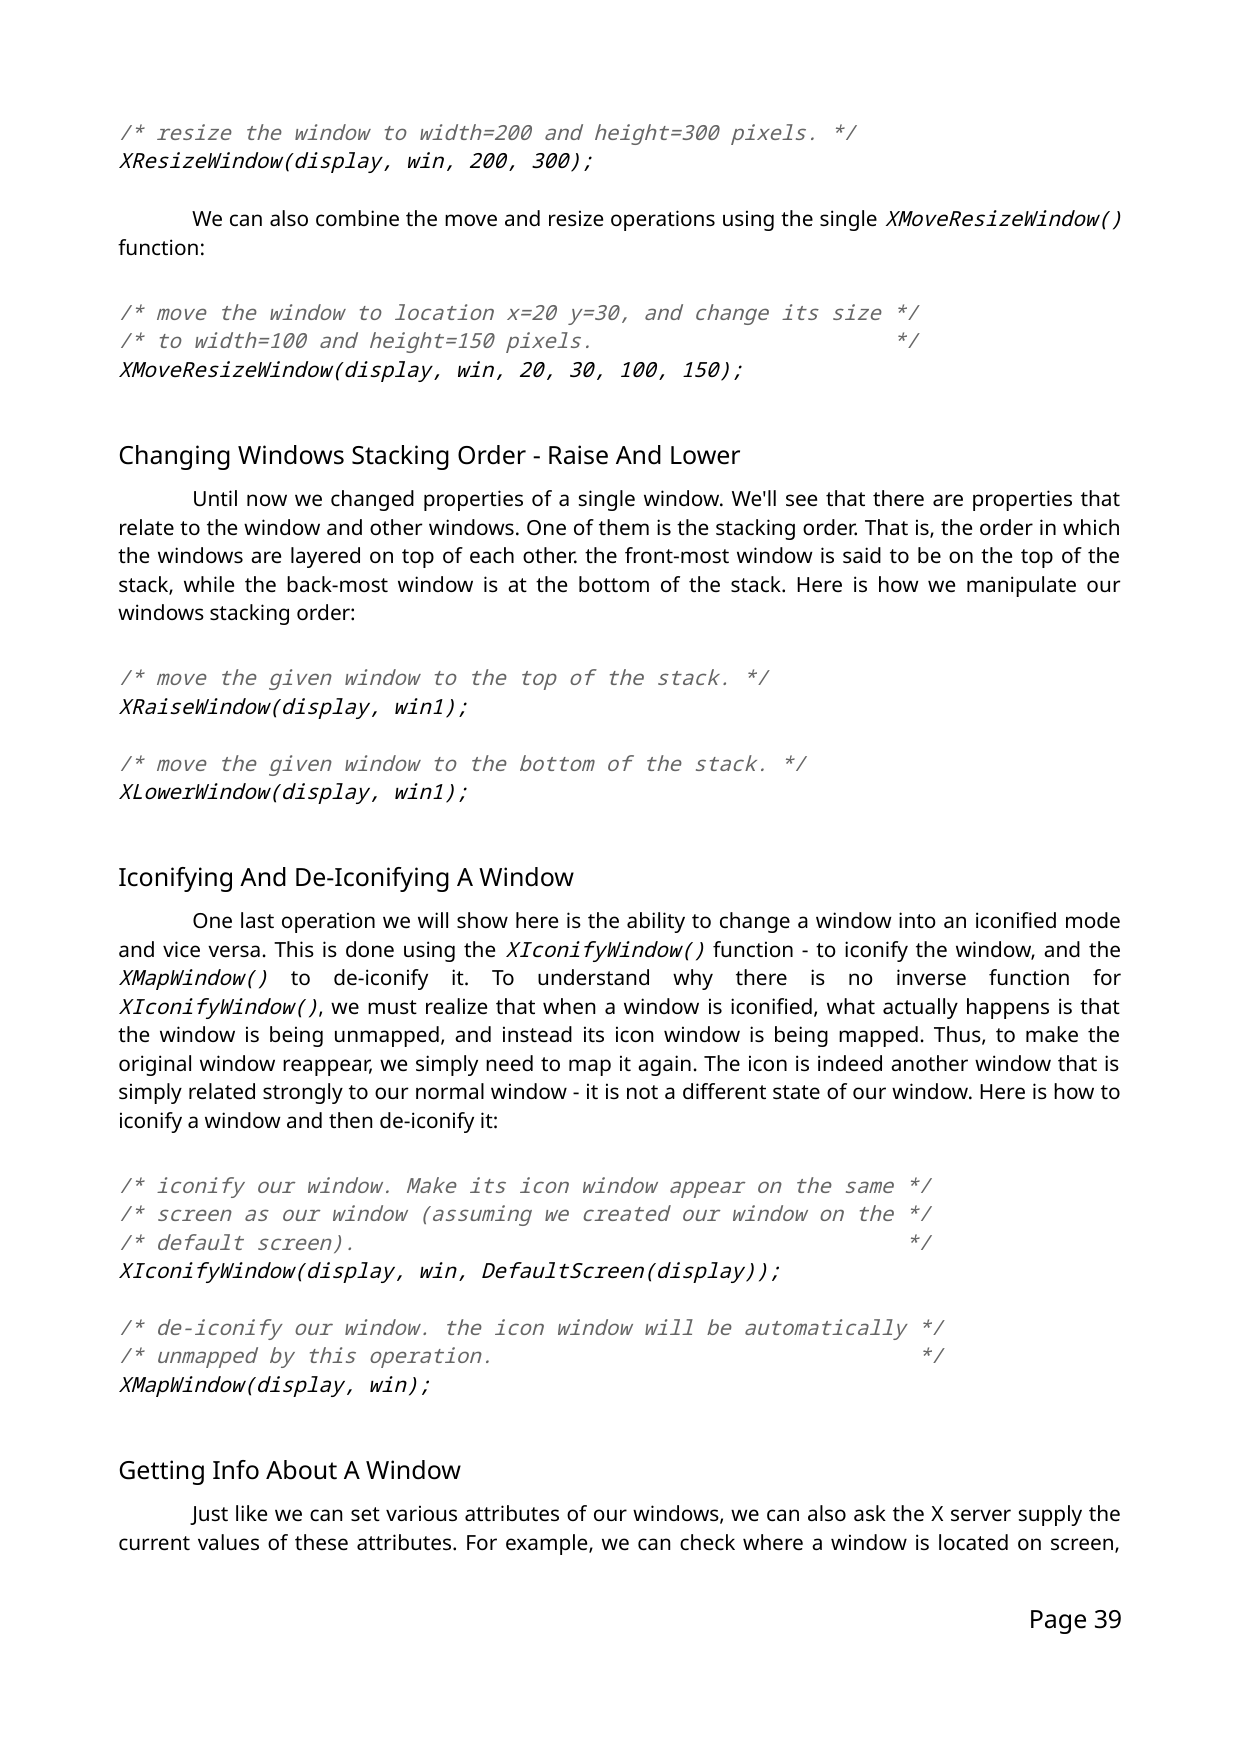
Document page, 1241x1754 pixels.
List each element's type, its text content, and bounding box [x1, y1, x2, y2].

text /* screen as our window (assuming we created our window on the */ [118, 1199, 1122, 1228]
text XIconifyWindow(display, win, DefaultScreen(display)); [118, 1256, 1122, 1285]
text XResizeWindow(display, win, 200, 300); [118, 147, 1122, 175]
text We can also combine the move and resize operations using the single XMoveResizeWindow() function: [118, 204, 1122, 261]
subtitle Changing Windows Stacking Order - Raise And Lower [118, 438, 1122, 472]
text /* to width=100 and height=150 pixels. */ [118, 327, 1122, 355]
text /* move the window to location x=20 y=30, and change its size */ [118, 298, 1122, 327]
text XLowerWindow(display, win1); [118, 777, 1122, 806]
text /* move the given window to the bottom of the stack. */ [118, 749, 1122, 777]
subtitle Getting Info About A Window [118, 1453, 1122, 1487]
text One last operation we will show here is the ability to change a window into an iconified mode and vice versa. This is done using the XIconifyWindow() function - to iconify the window, and the XMapWindow() to de-iconify it. To understand why there is no inverse function for XIconifyWindow(), we must realize that when a window is iconified, what actually happens is that the window is being unmapped, and instead its icon window is being mapped. Thus, to make the original window reappear, we simply need to map it again. The icon is indeed another window that is simply related strongly to our normal window - it is not a different state of our window. Here is how to iconify a window and then de-iconify it: [118, 907, 1122, 1134]
text XMapWindow(display, win); [118, 1370, 1122, 1398]
text XRaiseWindow(display, win1); [118, 692, 1122, 720]
text Just like we can set various attributes of our windows, we can also ask the X server supply the current values of these attributes. For example, we can check where a window is located on screen, [118, 1499, 1122, 1556]
text /* iconify our window. Make its icon window appear on the same */ [118, 1171, 1122, 1199]
text XMoveResizeWindow(display, win, 20, 30, 100, 150); [118, 355, 1122, 383]
text /* move the given window to the top of the stack. */ [118, 663, 1122, 692]
text /* de-iconify our window. the icon window will be automatically */ [118, 1313, 1122, 1342]
text /* default screen). */ [118, 1228, 1122, 1256]
text /* unmapped by this operation. */ [118, 1342, 1122, 1370]
text /* resize the window to width=200 and height=300 pixels. */ [118, 118, 1122, 147]
subtitle Iconifying And De-Iconifying A Window [118, 860, 1122, 894]
text Until now we changed properties of a single window. We'll see that there are properties that relate to the window and other windows. One of them is the stacking order. That is, the order in which the windows are layered on top of each other. the front-most window is said to be on the top of the stack, while the back-most window is at the bottom of the stack. Here is how we manipulate our windows stacking order: [118, 484, 1122, 627]
